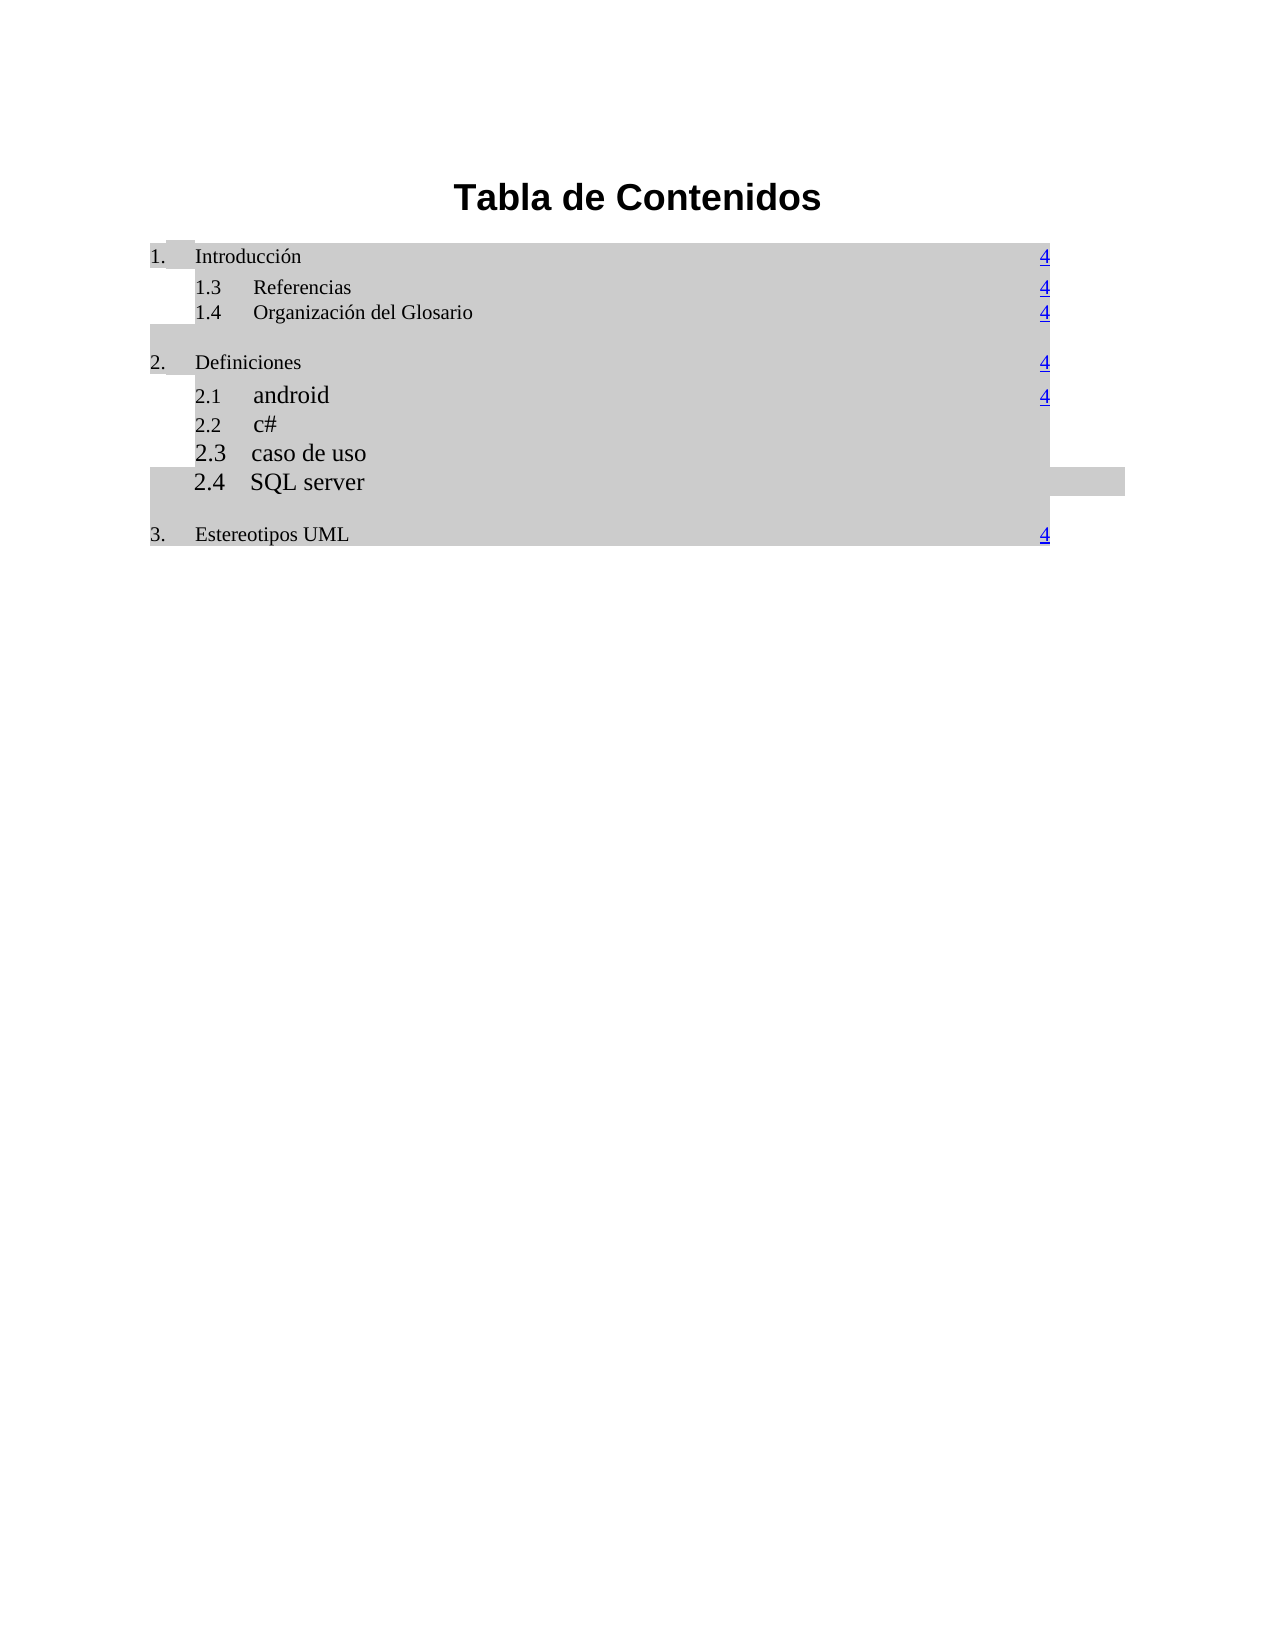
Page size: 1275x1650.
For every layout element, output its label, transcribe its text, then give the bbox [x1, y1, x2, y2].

text 2.3 caso de uso [195, 438, 1050, 467]
text 1.3 Referencias 4 [195, 274, 1050, 299]
text 1. Introducción 4 [150, 243, 1050, 268]
text 2.2 c# [195, 409, 1050, 438]
title Tabla de Contenidos [150, 175, 1125, 218]
text 3. Estereotipos UML 4 [150, 521, 1050, 546]
text 1.4 Organización del Glosario 4 [195, 299, 1050, 324]
text 2. Definiciones 4 [150, 349, 1050, 374]
text 2.1 android 4 [195, 381, 1050, 409]
text 2.4 SQL server [150, 467, 1125, 496]
